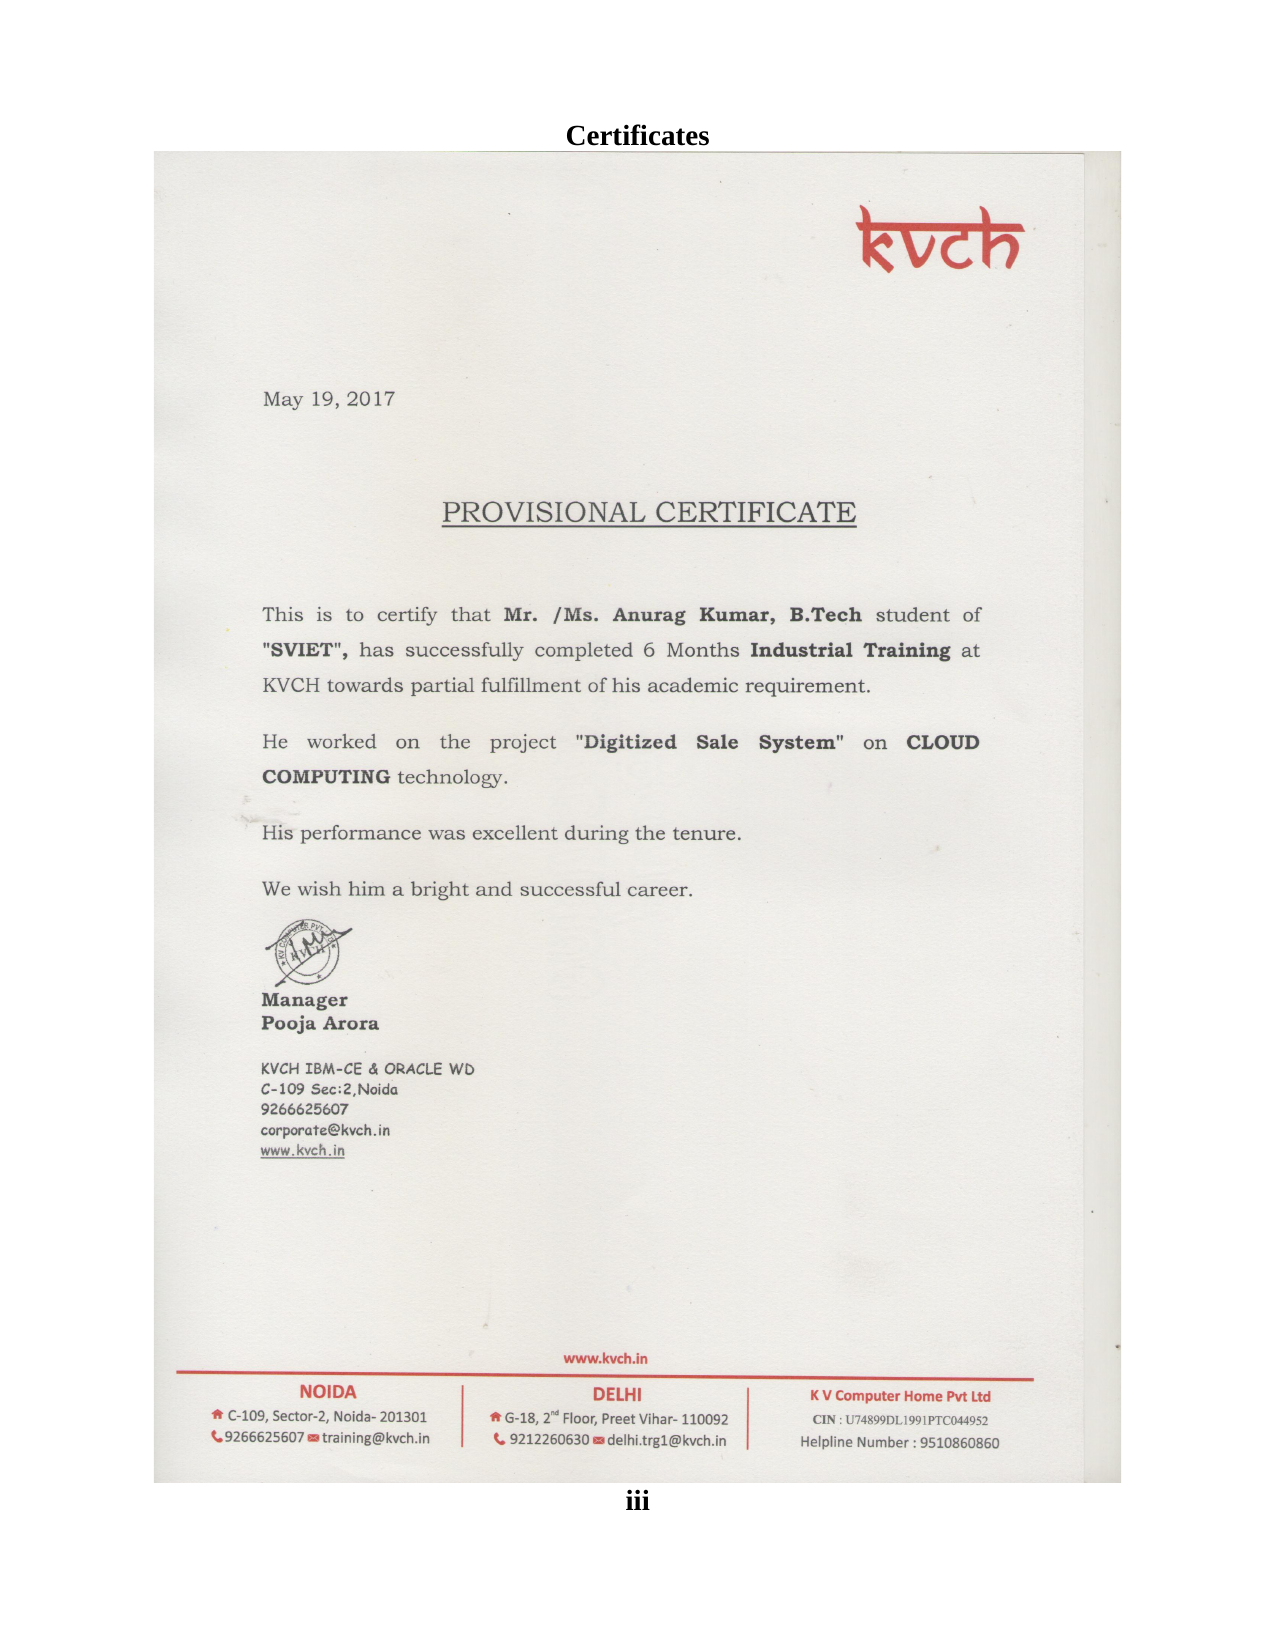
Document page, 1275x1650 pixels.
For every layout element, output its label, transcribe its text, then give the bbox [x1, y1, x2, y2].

text Certificates [118, 118, 1157, 152]
text iii [118, 152, 1157, 1516]
picture [153, 151, 1122, 1483]
